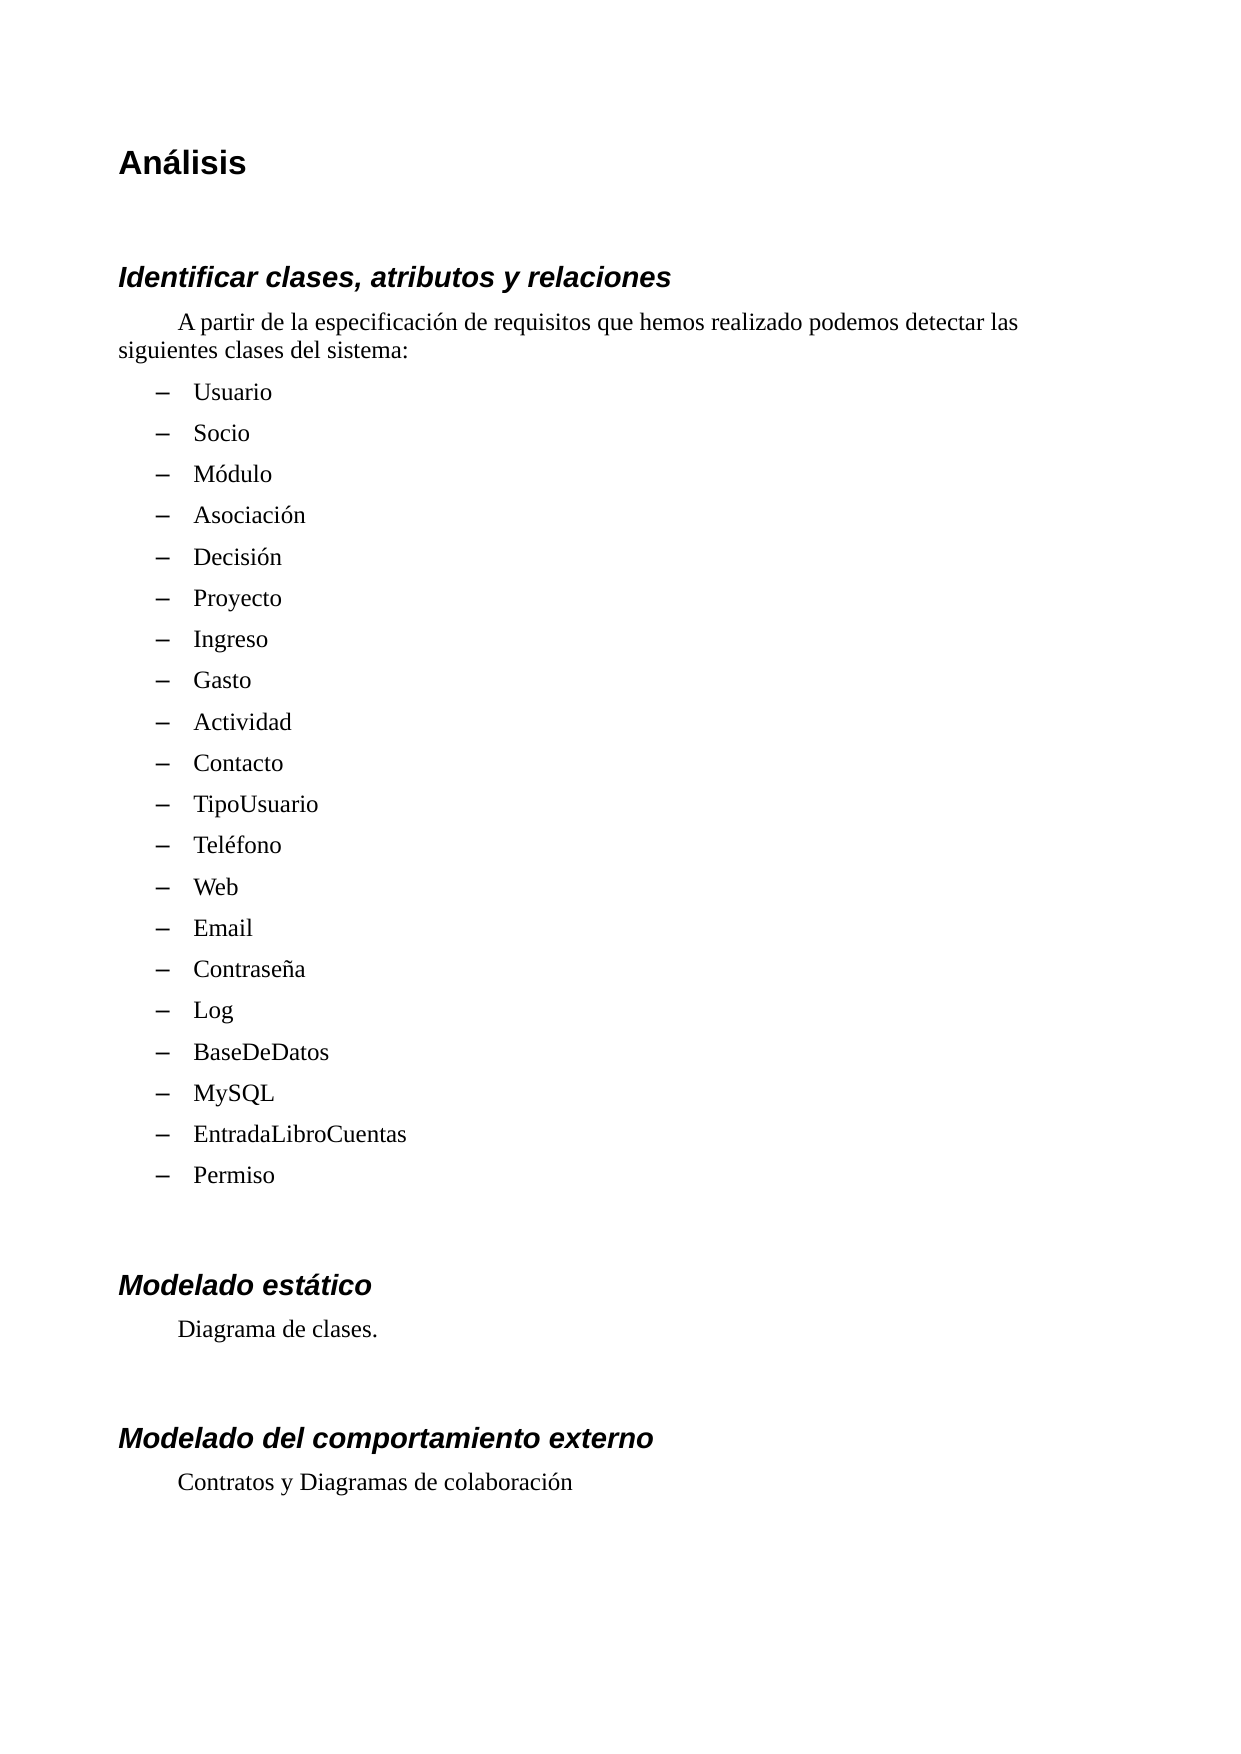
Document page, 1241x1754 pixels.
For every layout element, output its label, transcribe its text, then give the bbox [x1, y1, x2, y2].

list Contacto [156, 748, 1122, 777]
list Web [156, 872, 1122, 900]
list Módulo [156, 459, 1122, 488]
list Decisión [156, 542, 1122, 570]
list Teléfono [156, 830, 1122, 859]
list TipoUsuario [156, 789, 1122, 818]
list Contraseña [156, 954, 1122, 983]
list Permiso [156, 1160, 1122, 1189]
text Diagrama de clases. [118, 1314, 1122, 1343]
list BaseDeDatos [156, 1037, 1122, 1065]
list MySQL [156, 1078, 1122, 1107]
list Actividad [156, 707, 1122, 735]
subtitle Modelado del comportamiento externo [118, 1421, 1122, 1455]
list Asociación [156, 500, 1122, 529]
list Proyecto [156, 583, 1122, 612]
list Email [156, 913, 1122, 942]
list Usuario [156, 377, 1122, 405]
subtitle Análisis [118, 143, 1122, 182]
text Contratos y Diagramas de colaboración [118, 1467, 1122, 1496]
subtitle Modelado estático [118, 1268, 1122, 1301]
list EntradaLibroCuentas [156, 1119, 1122, 1148]
list Socio [156, 418, 1122, 447]
list Ingreso [156, 624, 1122, 653]
list Log [156, 995, 1122, 1024]
text A partir de la especificación de requisitos que hemos realizado podemos detectar las siguientes clases del sistema: [118, 307, 1122, 364]
subtitle Identificar clases, atributos y relaciones [118, 261, 1122, 294]
list Gasto [156, 665, 1122, 694]
